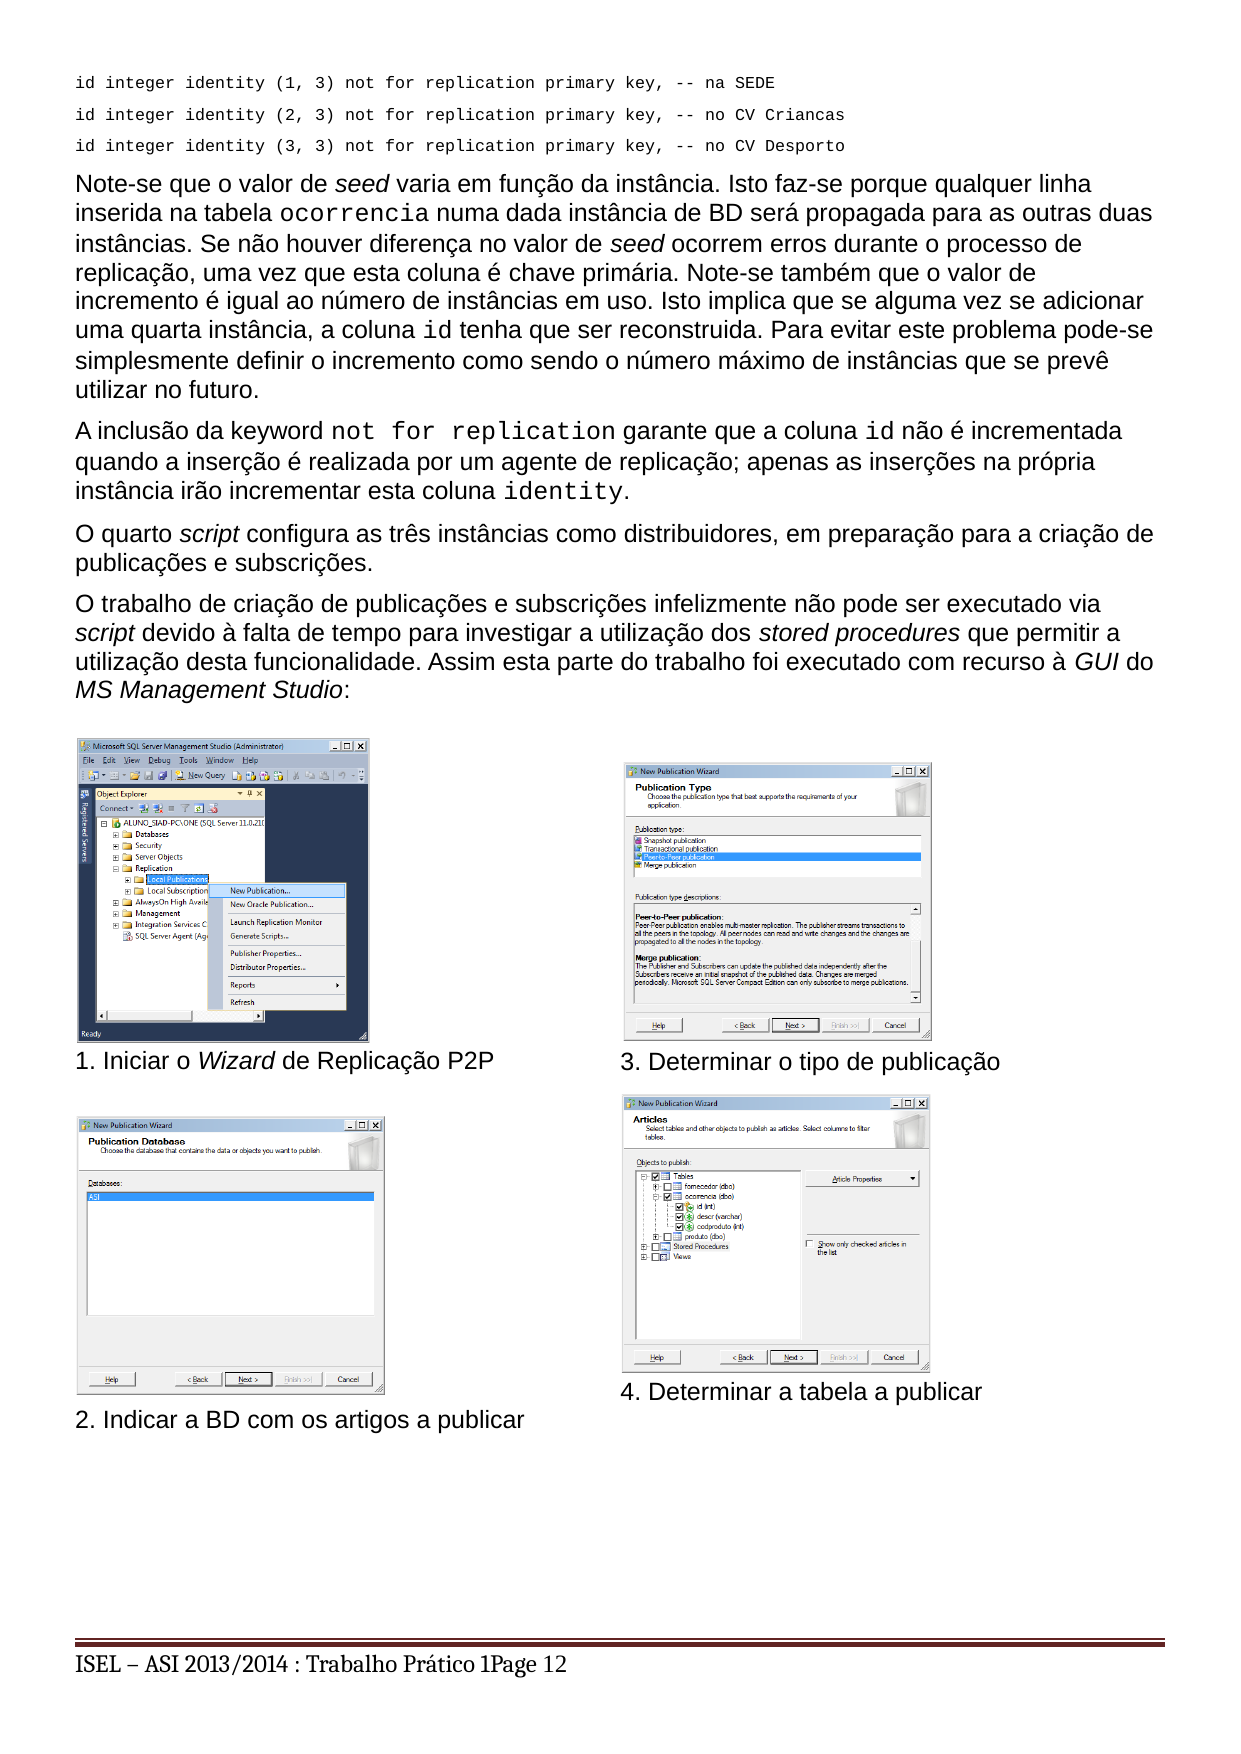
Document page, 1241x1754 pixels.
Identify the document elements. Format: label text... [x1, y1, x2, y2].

text Note-se que o valor de seed varia em função da instância. Isto faz-se porque qualquer linha inserida na tabela ocorrencia numa dada instância de BD será propagada para as outras duas instâncias. Se não houver diferença no valor de seed ocorrem erros durante o processo de replicação, uma vez que esta coluna é chave primária. Note-se também que o valor de incremento é igual ao número de instâncias em uso. Isto implica que se alguma vez se adicionar uma quarta instância, a coluna id tenha que ser reconstruida. Para evitar este problema pode-se simplesmente definir o incremento como sendo o número máximo de instâncias que se prevê utilizar no futuro. [75, 169, 1165, 403]
text 1. Iniciar o Wizard de Replicação P2P [75, 1046, 620, 1104]
picture [623, 762, 932, 1041]
picture [621, 1094, 930, 1373]
text O quarto script configura as três instâncias como distribuidores, em preparação para a criação de publicações e subscrições. [75, 519, 1165, 577]
text 2. Indicar a BD com os artigos a publicar [75, 1405, 620, 1434]
picture [77, 738, 370, 1043]
text A inclusão da keyword not for replication garante que a coluna id não é incrementada quando a inserção é realizada por um agente de replicação; apenas as inserções na própria instância irão incrementar esta coluna identity. [75, 416, 1165, 507]
text id integer identity (1, 3) not for replication primary key, -- na SEDE [75, 75, 1165, 94]
text id integer identity (2, 3) not for replication primary key, -- no CV Criancas [75, 106, 1165, 125]
text 3. Determinar o tipo de publicação [620, 1047, 1165, 1075]
text O trabalho de criação de publicações e subscrições infelizmente não pode ser executado via script devido à falta de tempo para investigar a utilização dos stored procedures que permitir a utilização desta funcionalidade. Assim esta parte do trabalho foi executado com recurso à GUI do MS Management Studio: [75, 589, 1165, 704]
text 4. Determinar a tabela a publicar [620, 1377, 1165, 1405]
picture [76, 1116, 385, 1395]
text id integer identity (3, 3) not for replication primary key, -- no CV Desporto [75, 138, 1165, 157]
